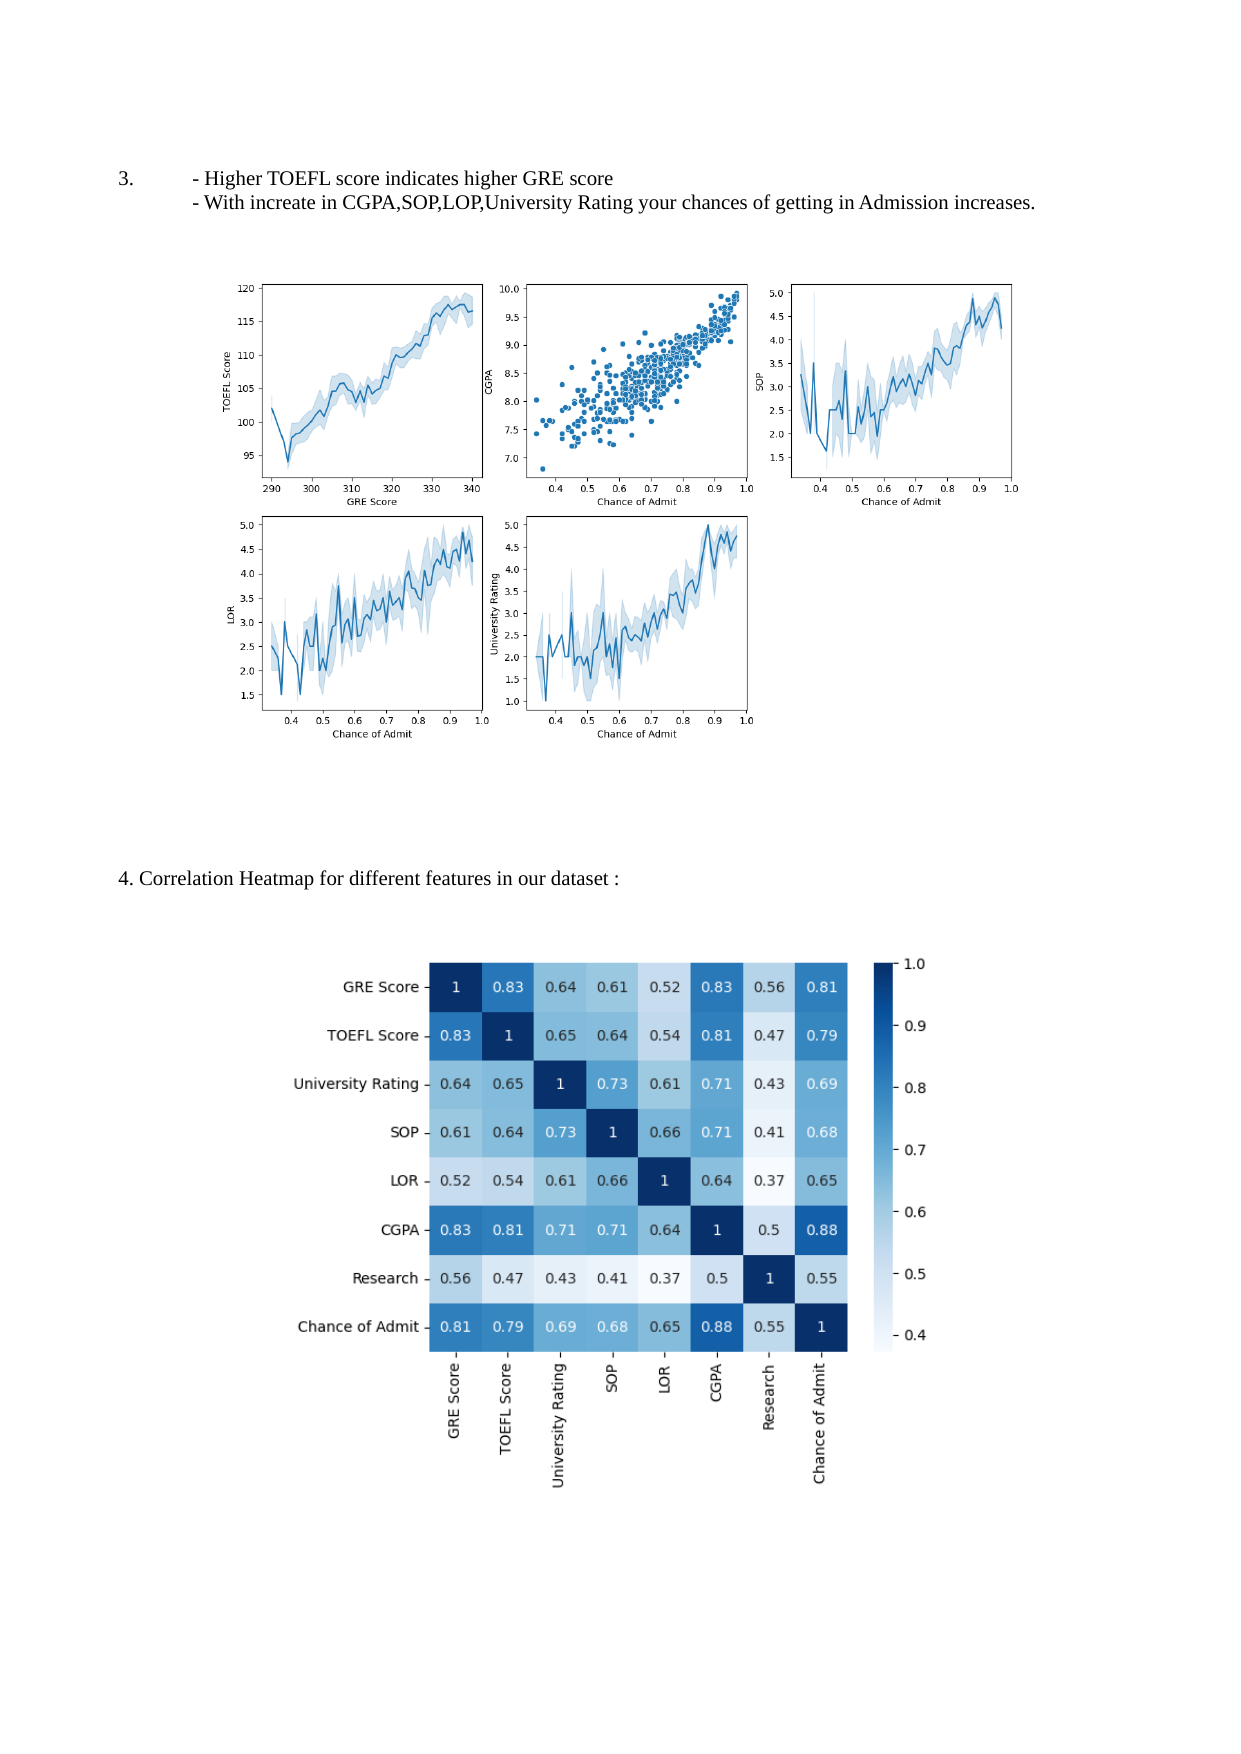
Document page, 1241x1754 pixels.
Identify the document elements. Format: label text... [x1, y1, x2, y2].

picture [283, 947, 936, 1498]
picture [216, 277, 1025, 746]
text 3. - Higher TOEFL score indicates higher GRE score [118, 166, 1122, 190]
text 4. Correlation Heatmap for different features in our dataset : [118, 866, 1122, 890]
text - With increate in CGPA,SOP,LOP,University Rating your chances of getting in Admission increases. [118, 190, 1122, 214]
